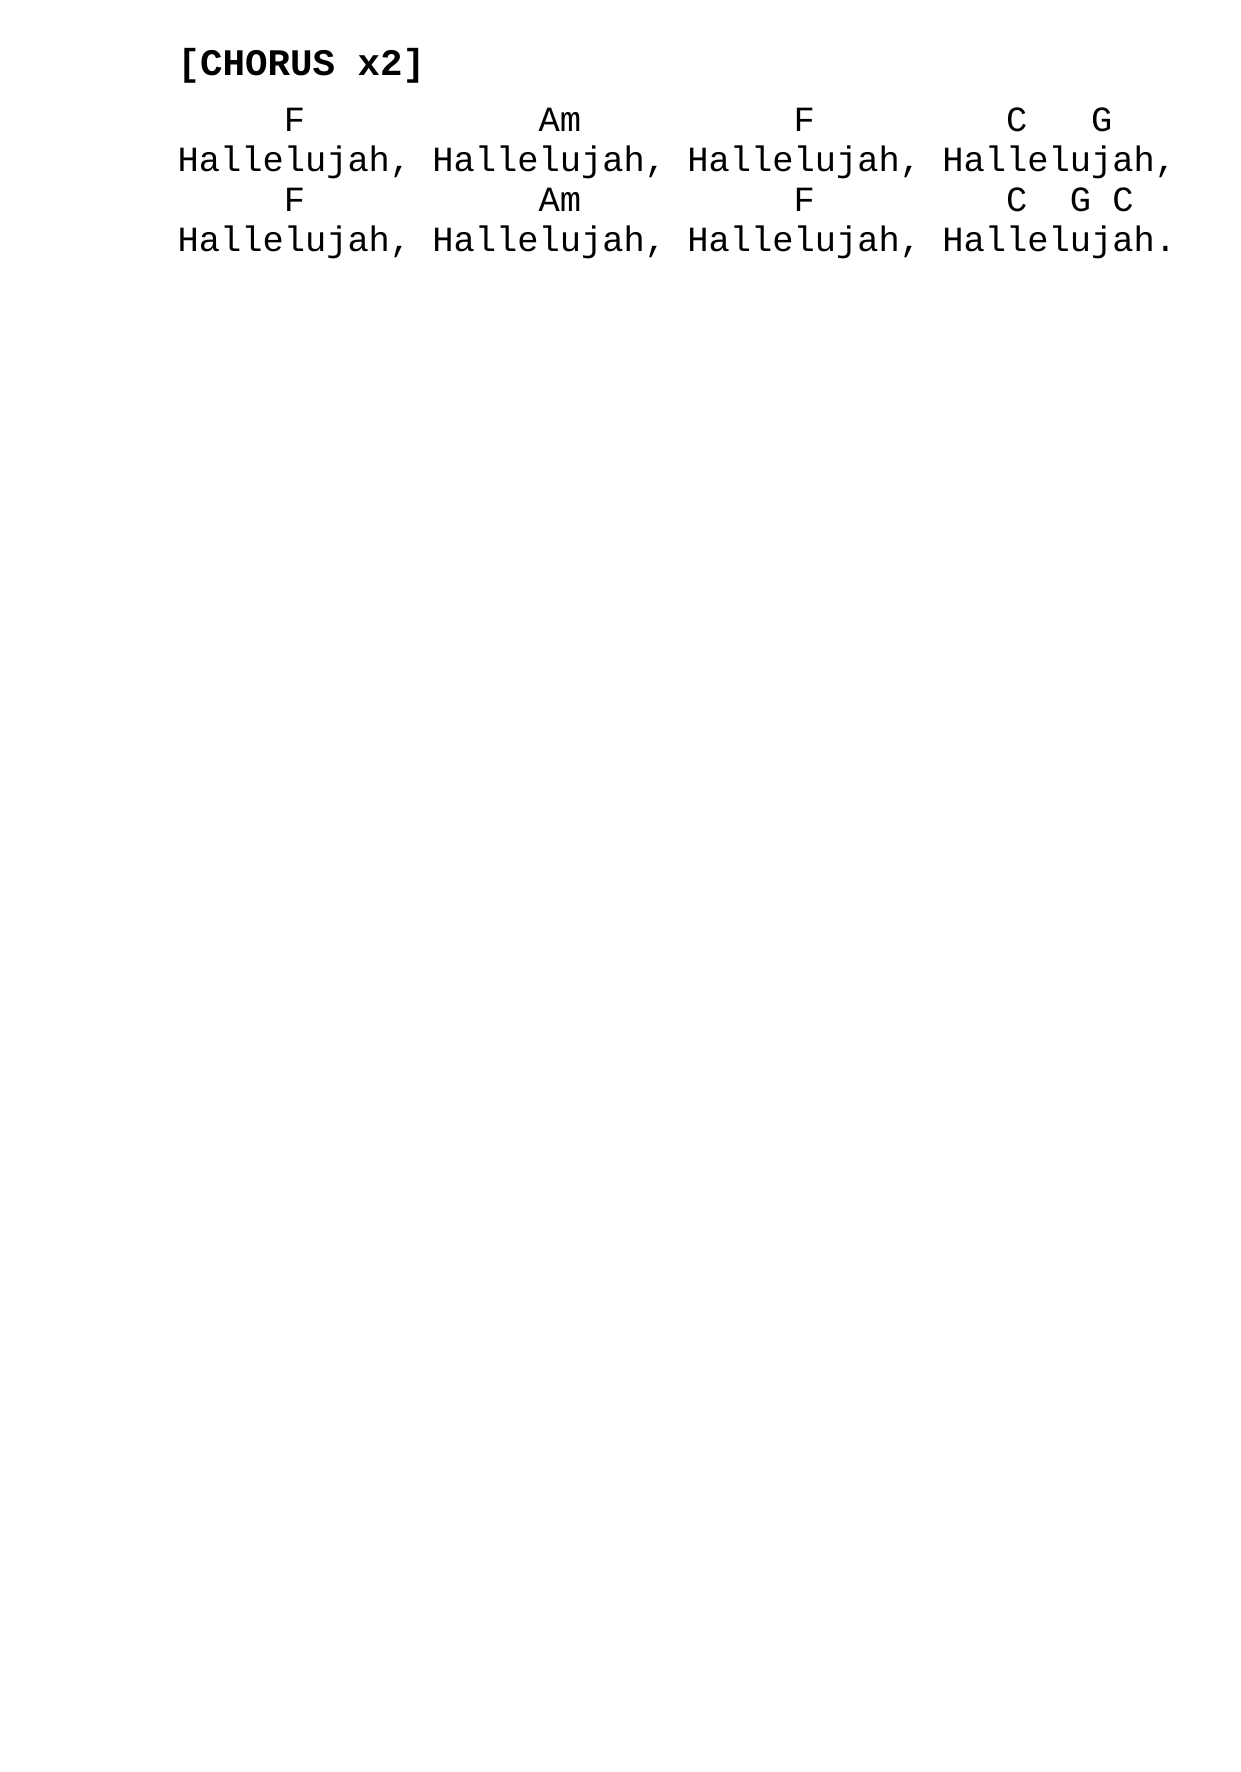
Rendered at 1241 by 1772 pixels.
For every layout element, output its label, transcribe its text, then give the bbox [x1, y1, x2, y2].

text Hallelujah, Hallelujah, Hallelujah, Hallelujah, [177, 142, 1196, 182]
subtitle [CHORUS x2] [177, 44, 1196, 87]
text F Am F C G C [177, 182, 1196, 222]
text Hallelujah, Hallelujah, Hallelujah, Hallelujah. [177, 222, 1196, 262]
text F Am F C G [177, 102, 1196, 142]
